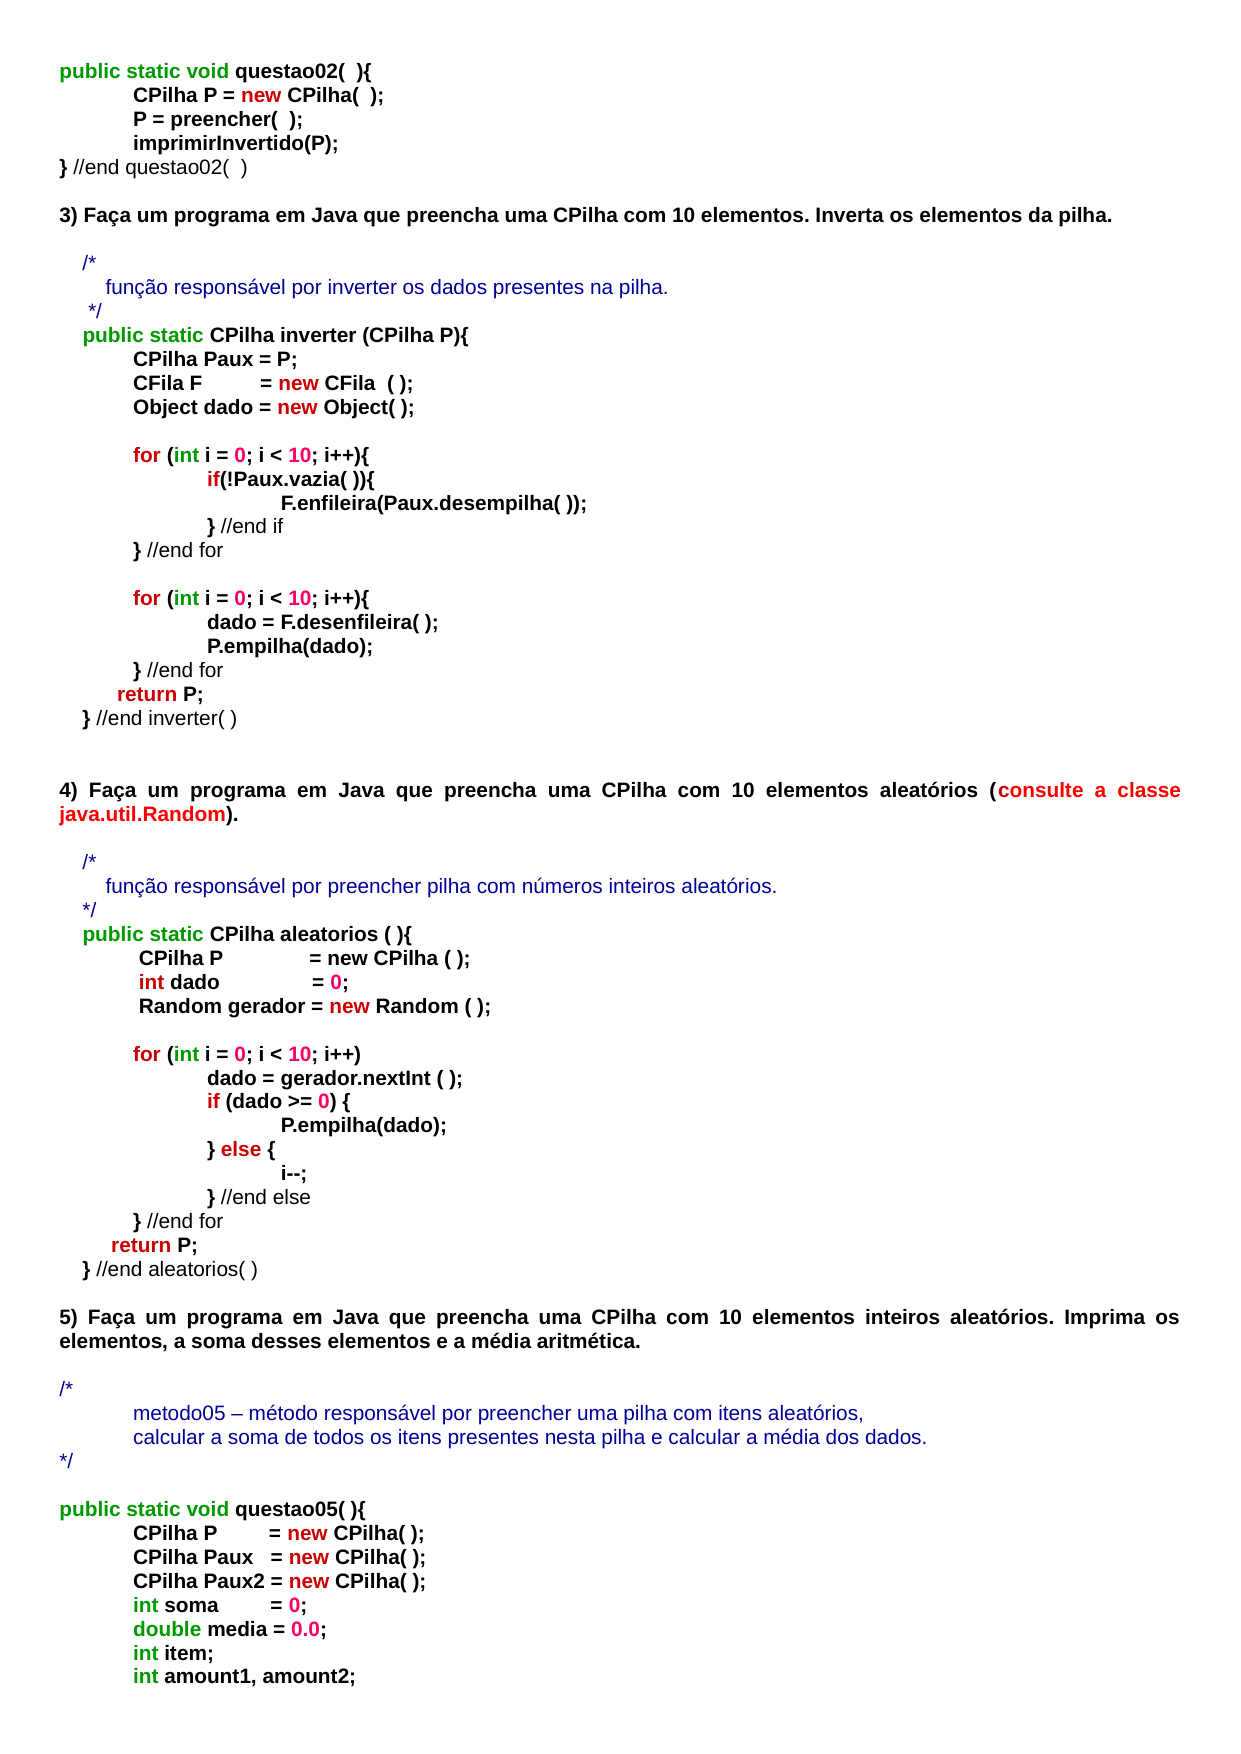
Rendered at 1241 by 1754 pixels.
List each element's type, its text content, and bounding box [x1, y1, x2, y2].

text CPilha Paux = P; [59, 347, 1181, 371]
text return P; [59, 1233, 1181, 1257]
text Object dado = new Object( ); [59, 394, 1181, 418]
text /* [59, 251, 1181, 275]
text /* [59, 1377, 1181, 1401]
text int item; [59, 1640, 1181, 1664]
text public static CPilha inverter (CPilha P){ [59, 323, 1181, 347]
text } //end questao02( ) [59, 155, 1181, 179]
text int amount1, amount2; [59, 1664, 1181, 1688]
text função responsável por preencher pilha com números inteiros aleatórios. [59, 874, 1181, 898]
text P.empilha(dado); [59, 634, 1181, 658]
text } //end for [59, 658, 1181, 682]
text for (int i = 0; i < 10; i++){ [59, 586, 1181, 610]
text return P; [59, 682, 1181, 706]
text if (dado >= 0) { [59, 1089, 1181, 1113]
text */ [59, 299, 1181, 323]
text 4) Faça um programa em Java que preencha uma CPilha com 10 elementos aleatórios (consulte a classe java.util.Random). [59, 778, 1181, 826]
text } //end for [59, 538, 1181, 562]
text } //end aleatorios( ) [59, 1257, 1181, 1281]
text int soma = 0; [59, 1592, 1181, 1616]
text 5) Faça um programa em Java que preencha uma CPilha com 10 elementos inteiros aleatórios. Imprima os elementos, a soma desses elementos e a média aritmética. [59, 1305, 1181, 1353]
text } else { [59, 1137, 1181, 1161]
text Random gerador = new Random ( ); [59, 993, 1181, 1017]
text for (int i = 0; i < 10; i++) [59, 1041, 1181, 1065]
text dado = F.desenfileira( ); [59, 610, 1181, 634]
text CPilha P = new CPilha( ); [59, 83, 1181, 107]
text } //end for [59, 1209, 1181, 1233]
text */ [59, 1449, 1181, 1473]
text F.enfileira(Paux.desempilha( )); [59, 490, 1181, 514]
text CPilha Paux = new CPilha( ); [59, 1544, 1181, 1568]
text CFila F = new CFila ( ); [59, 371, 1181, 394]
text P.empilha(dado); [59, 1113, 1181, 1137]
text } //end if [59, 514, 1181, 538]
text i--; [59, 1161, 1181, 1185]
text CPilha P = new CPilha( ); [59, 1521, 1181, 1544]
text 3) Faça um programa em Java que preencha uma CPilha com 10 elementos. Inverta os elementos da pilha. [59, 203, 1181, 227]
text função responsável por inverter os dados presentes na pilha. [59, 275, 1181, 299]
text imprimirInvertido(P); [59, 131, 1181, 155]
text dado = gerador.nextInt ( ); [59, 1065, 1181, 1089]
text public static void questao02( ){ [59, 59, 1181, 83]
text int dado = 0; [59, 969, 1181, 993]
text */ [59, 898, 1181, 922]
text for (int i = 0; i < 10; i++){ [59, 442, 1181, 466]
text /* [59, 850, 1181, 874]
text } //end inverter( ) [59, 706, 1181, 730]
text metodo05 – método responsável por preencher uma pilha com itens aleatórios, [59, 1401, 1181, 1425]
text calcular a soma de todos os itens presentes nesta pilha e calcular a média dos dados. [59, 1425, 1181, 1449]
text CPilha P = new CPilha ( ); [59, 946, 1181, 969]
text } //end else [59, 1185, 1181, 1209]
text if(!Paux.vazia( )){ [59, 466, 1181, 490]
text public static CPilha aleatorios ( ){ [59, 922, 1181, 946]
text P = preencher( ); [59, 107, 1181, 131]
text public static void questao05( ){ [59, 1497, 1181, 1521]
text CPilha Paux2 = new CPilha( ); [59, 1568, 1181, 1592]
text double media = 0.0; [59, 1616, 1181, 1640]
